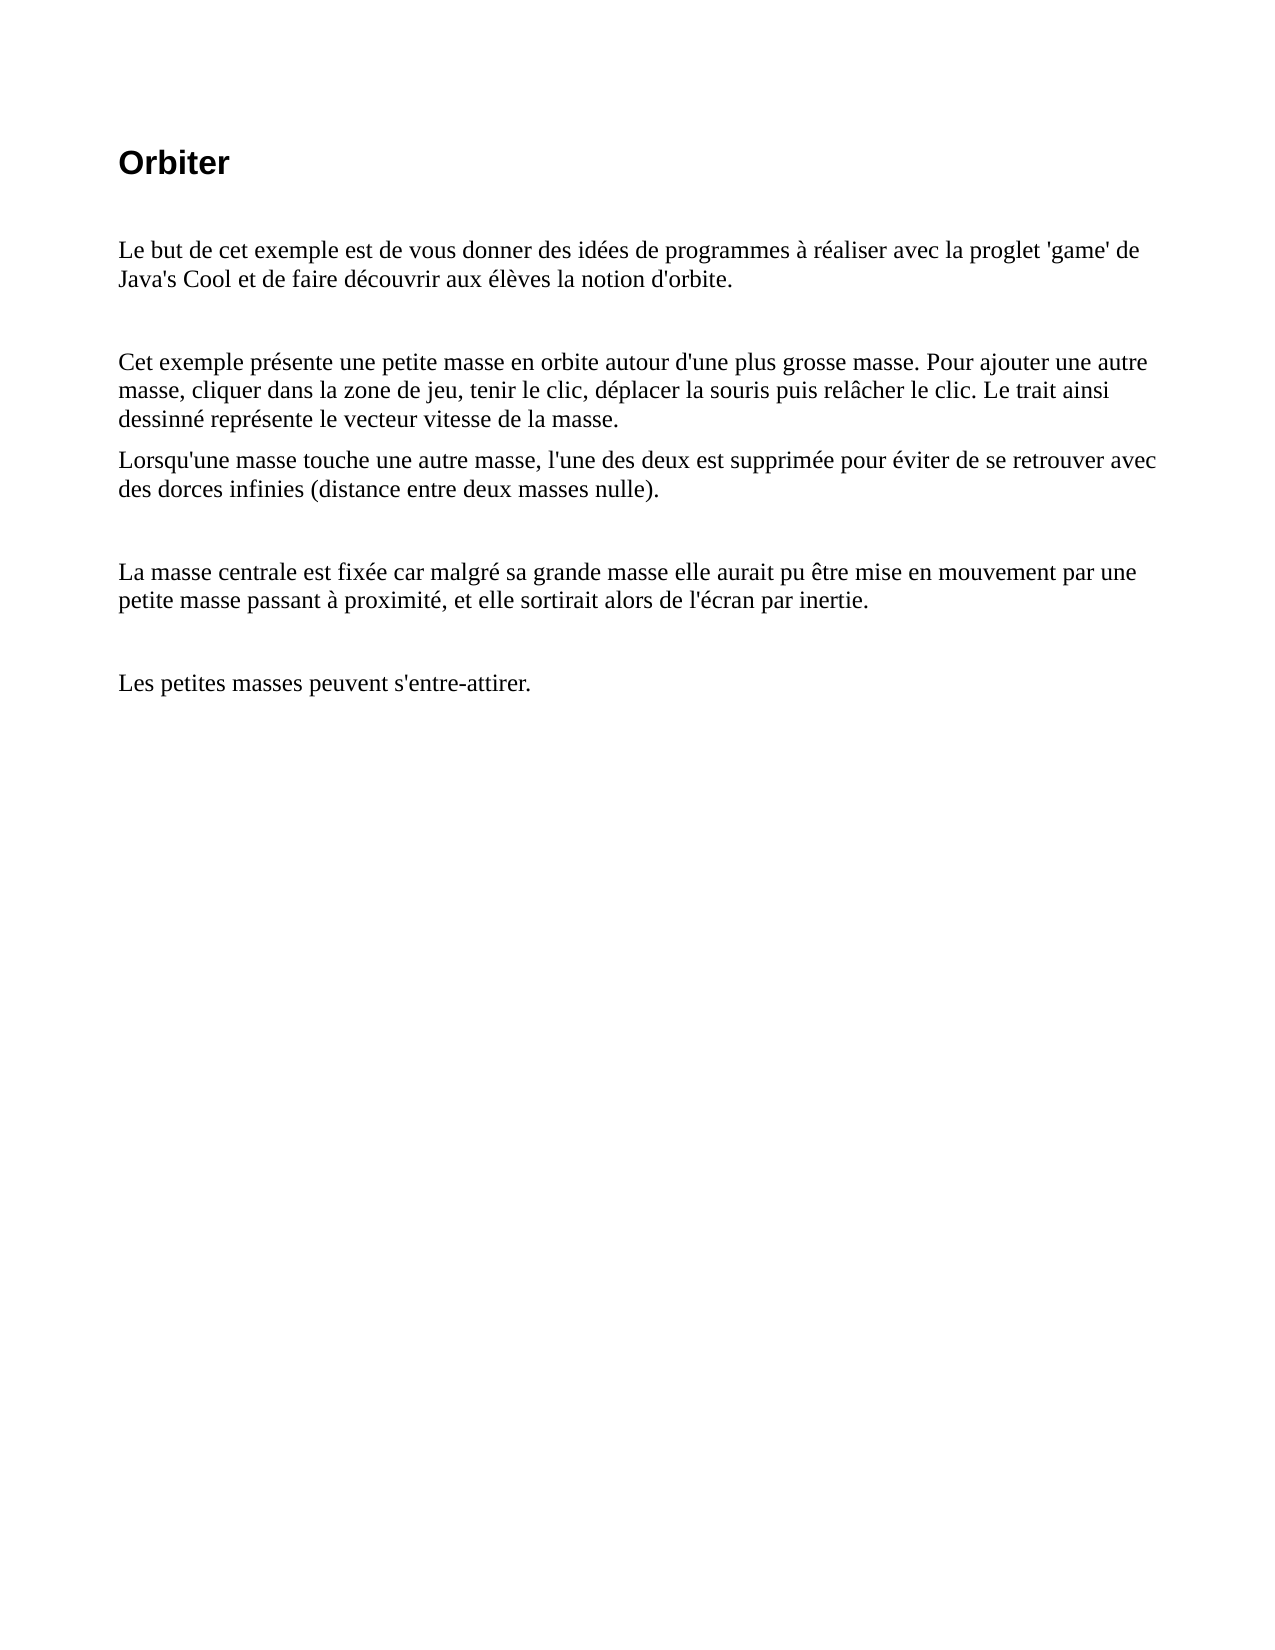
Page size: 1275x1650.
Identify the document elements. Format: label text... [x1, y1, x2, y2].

text Le but de cet exemple est de vous donner des idées de programmes à réaliser avec la proglet 'game' de Java's Cool et de faire découvrir aux élèves la notion d'orbite. [118, 236, 1157, 293]
text Lorsqu'une masse touche une autre masse, l'une des deux est supprimée pour éviter de se retrouver avec des dorces infinies (distance entre deux masses nulle). [118, 446, 1157, 503]
text La masse centrale est fixée car malgré sa grande masse elle aurait pu être mise en mouvement par une petite masse passant à proximité, et elle sortirait alors de l'écran par inertie. [118, 557, 1157, 614]
text Les petites masses peuvent s'entre-attirer. [118, 668, 1157, 697]
subtitle Orbiter [118, 143, 1157, 182]
text Cet exemple présente une petite masse en orbite autour d'une plus grosse masse. Pour ajouter une autre masse, cliquer dans la zone de jeu, tenir le clic, déplacer la souris puis relâcher le clic. Le trait ainsi dessinné représente le vecteur vitesse de la masse. [118, 347, 1157, 433]
